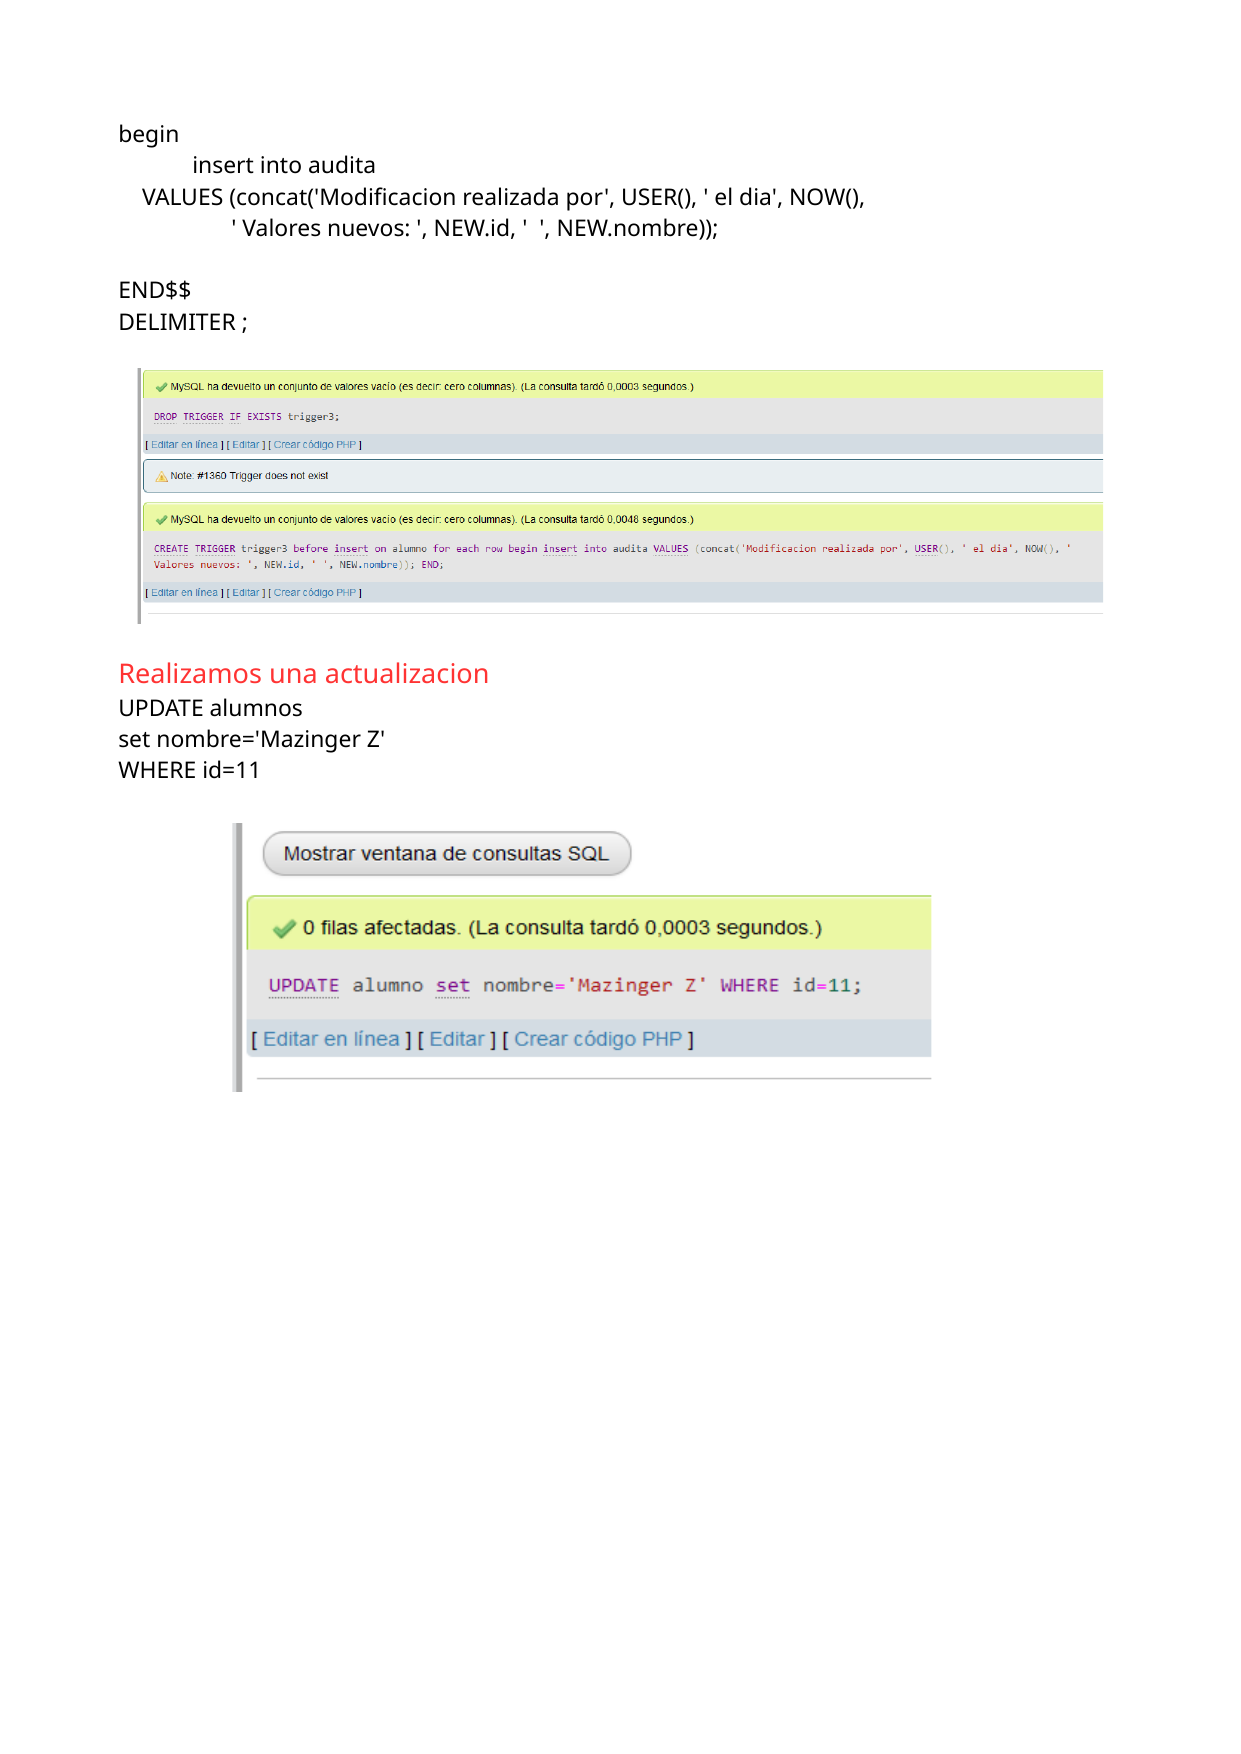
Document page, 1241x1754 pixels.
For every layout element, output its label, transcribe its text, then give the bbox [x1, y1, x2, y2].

text VALUES (concat('Modificacion realizada por', USER(), ' el dia', NOW(), [118, 181, 1122, 212]
text set nombre='Mazinger Z' [118, 723, 1122, 754]
picture [137, 368, 1104, 624]
text DELIMITER ; [118, 306, 1122, 337]
text insert into audita [118, 149, 1122, 181]
text UPDATE alumnos [118, 692, 1122, 723]
text END$$ [118, 274, 1122, 306]
text Realizamos una actualizacion [118, 655, 1122, 692]
text WHERE id=11 [118, 754, 1122, 785]
text ' Valores nuevos: ', NEW.id, ' ', NEW.nombre)); [118, 212, 1122, 243]
text begin [118, 118, 1122, 149]
picture [232, 823, 932, 1092]
